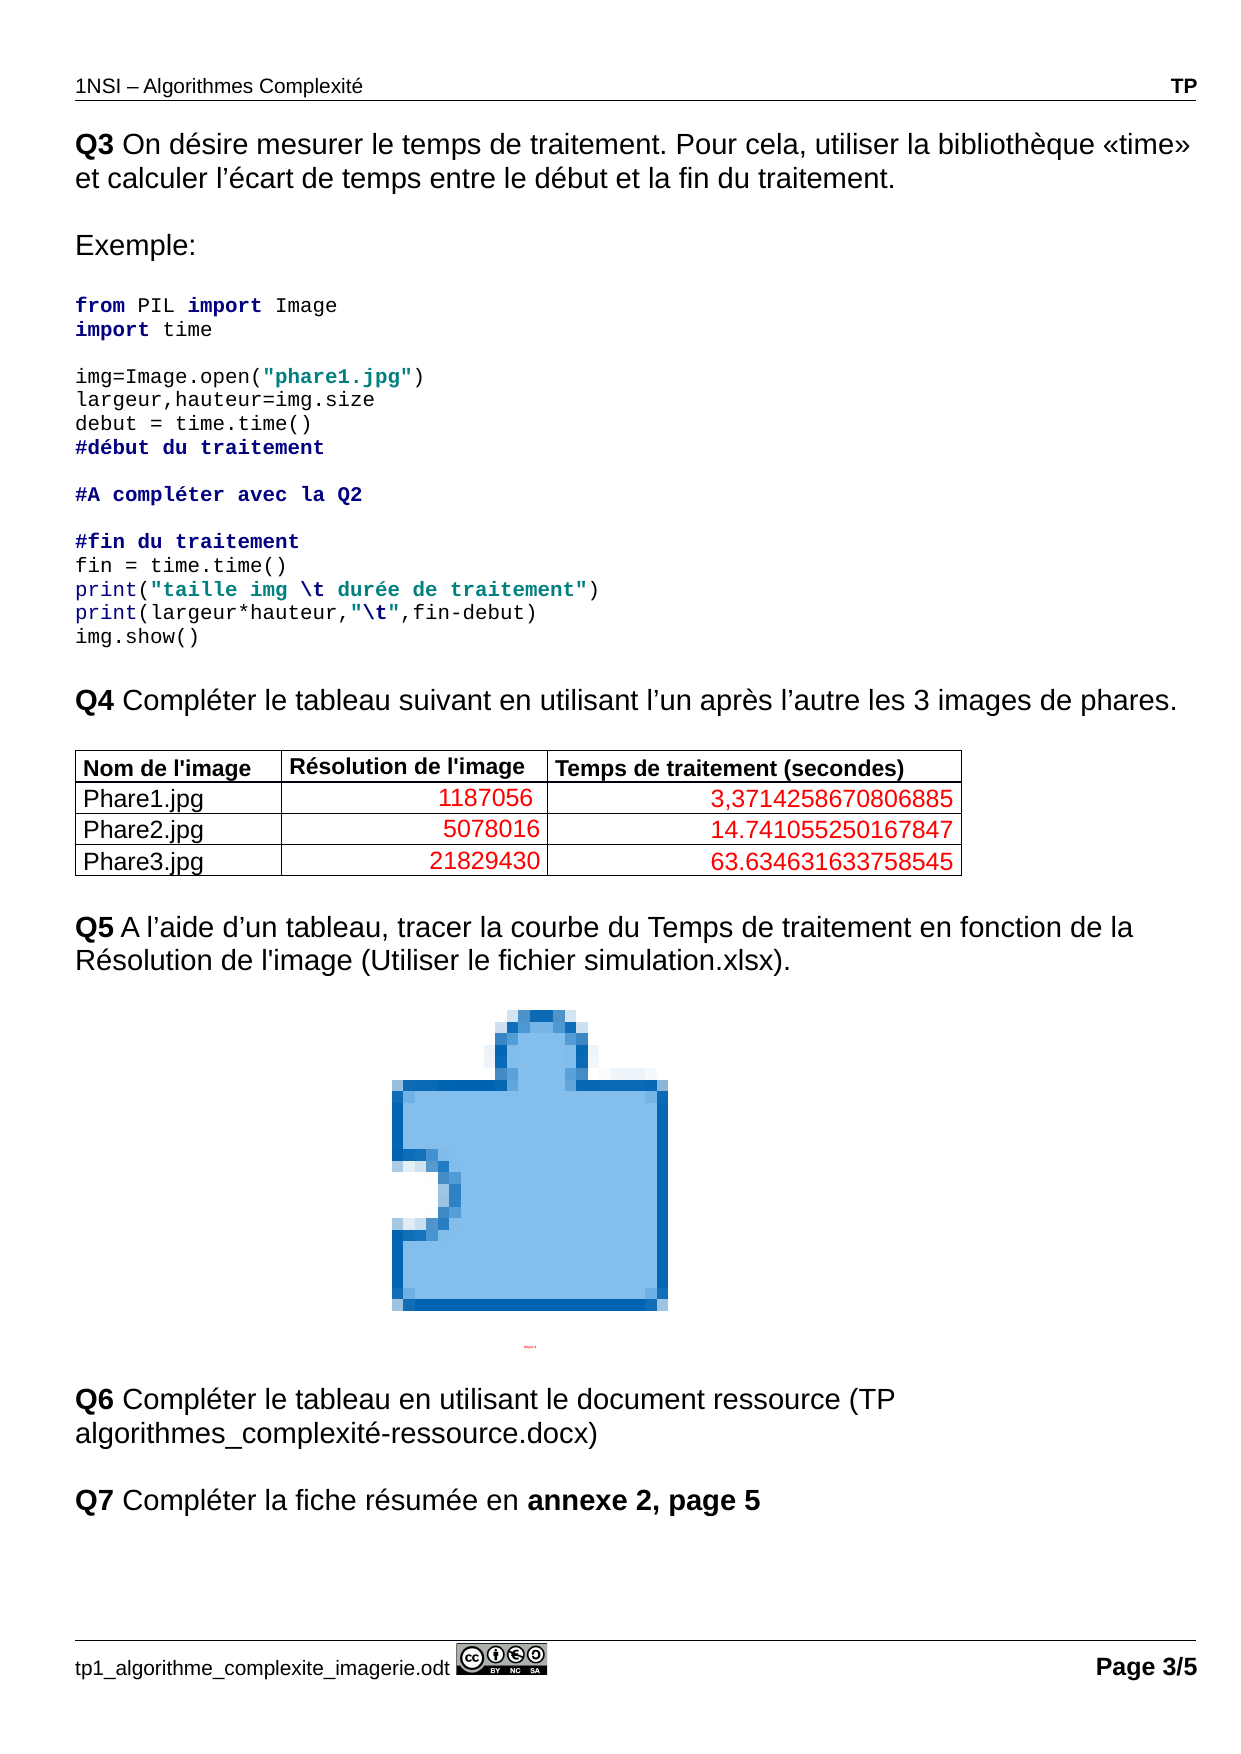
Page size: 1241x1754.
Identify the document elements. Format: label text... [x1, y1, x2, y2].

text Q3 On désire mesurer le temps de traitement. Pour cela, utiliser la bibliothèque «time» et calculer l’écart de temps entre le début et la fin du traitement. [75, 127, 1196, 194]
text Q7 Compléter la fiche résumée en annexe 2, page 5 [75, 1483, 1196, 1516]
text Q4 Compléter le tableau suivant en utilisant l’un après l’autre les 3 images de phares. [75, 683, 1196, 717]
table_cell 63.634631633758545 [548, 845, 961, 875]
text Exemple: [75, 228, 1196, 261]
text fin = time.time() print("taille img \t durée de traitement") print(largeur*hauteur,"\t",fin-debut) img.show() [75, 555, 1196, 649]
table_header Nom de l'image [76, 751, 281, 781]
table_cell 3,3714258670806885 [548, 783, 961, 813]
table_cell 14.741055250167847 [548, 814, 961, 844]
table_cell Phare2.jpg [76, 814, 281, 844]
text Q6 Compléter le tableau en utilisant le document ressource (TP algorithmes_complexité-ressource.docx) [75, 1382, 1196, 1449]
text from PIL import Image import time img=Image.open("phare1.jpg") largeur,hauteur=img.size debut = time.time() #début du traitement [75, 295, 1196, 460]
text #fin du traitement [75, 531, 1196, 555]
picture [456, 1643, 548, 1675]
table_cell 1187056 [282, 783, 547, 813]
table_cell 5078016 [282, 814, 547, 844]
table_cell Phare1.jpg [76, 783, 281, 813]
table_cell Phare3.jpg [76, 845, 281, 875]
table_header Résolution de l'image [282, 751, 547, 781]
text #A compléter avec la Q2 [75, 484, 1196, 508]
table_header Temps de traitement (secondes) [548, 751, 961, 781]
table_cell 21829430 [282, 845, 547, 875]
text Q5 A l’aide d’un tableau, tracer la courbe du Temps de traitement en fonction de la Résolution de l'image (Utiliser le fichier simulation.xlsx). [75, 910, 1196, 977]
